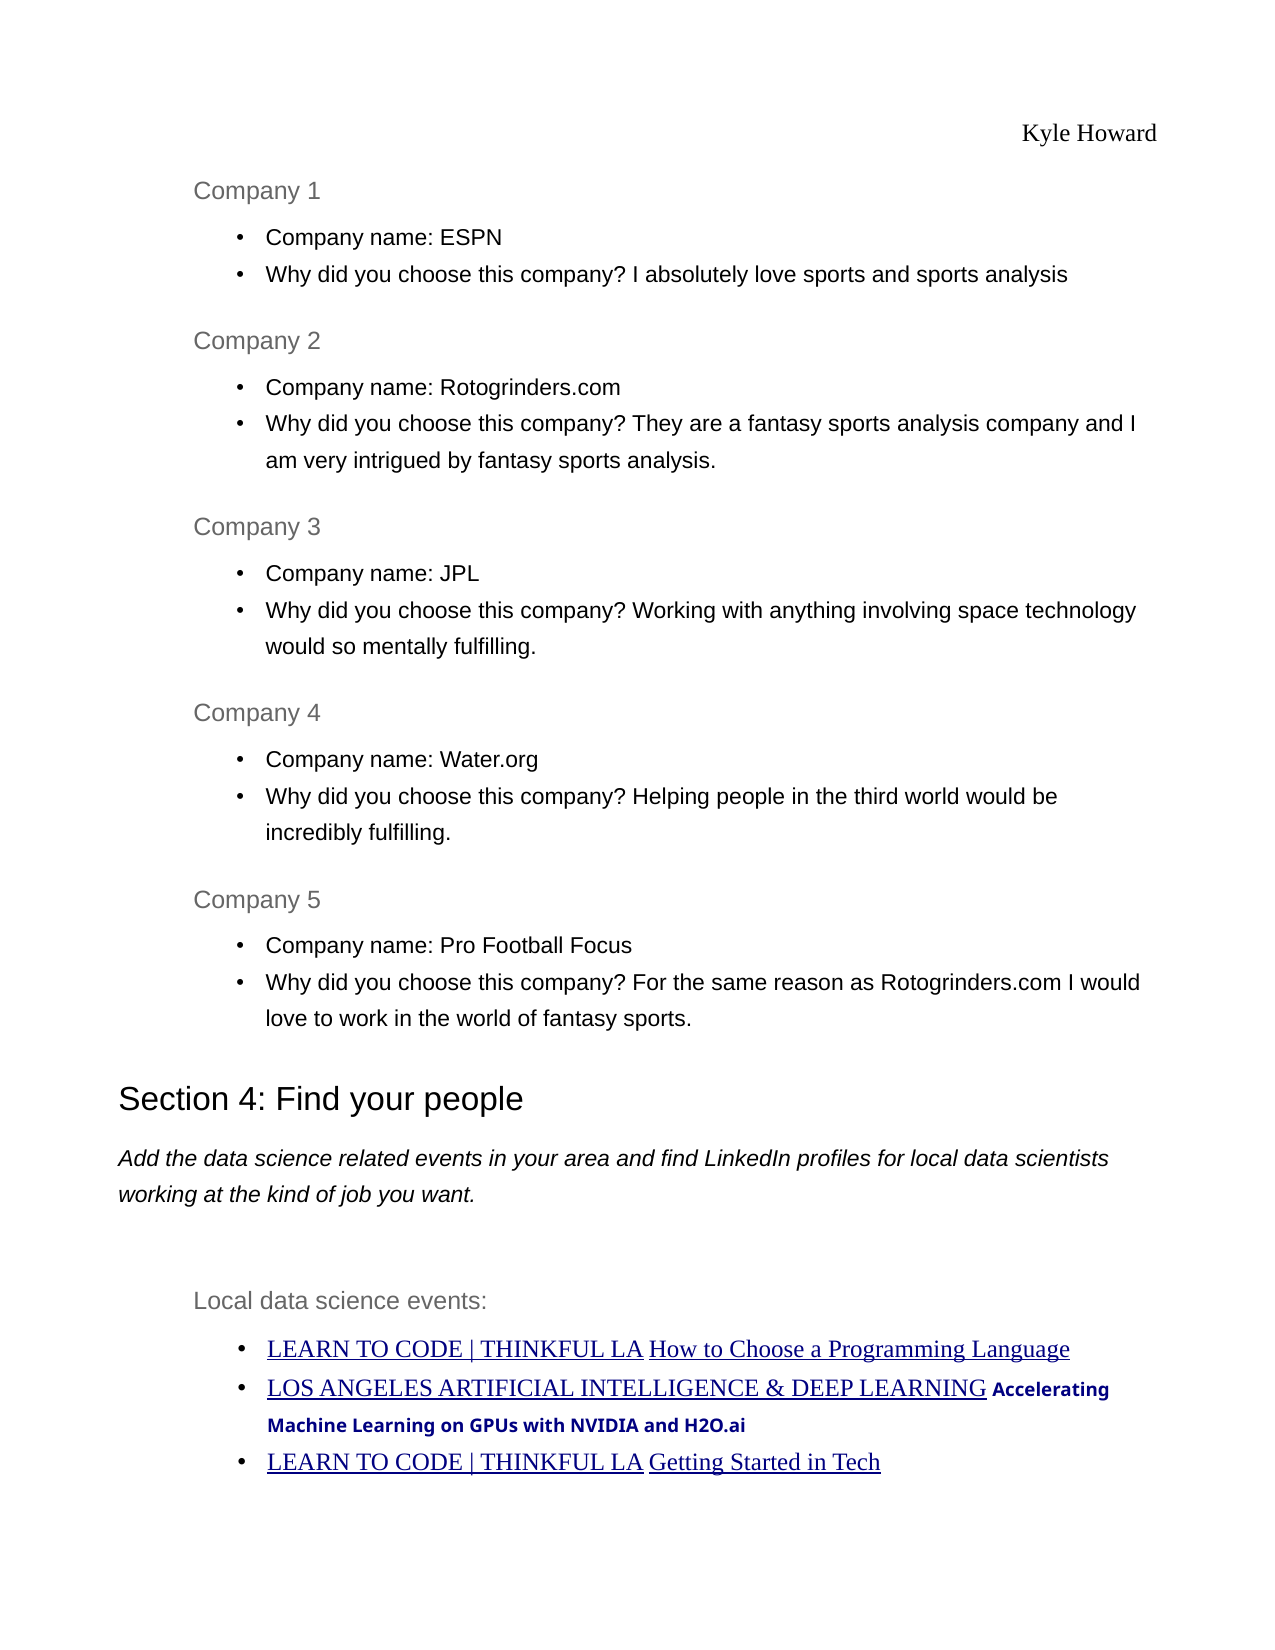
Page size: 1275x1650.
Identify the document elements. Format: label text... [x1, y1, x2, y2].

list Why did you choose this company? I absolutely love sports and sports analysis [236, 261, 1157, 287]
list Company name: Rotogrinders.com [236, 374, 1157, 400]
list Company name: Water.org [236, 746, 1157, 773]
subtitle Company 3 [193, 512, 1157, 541]
subtitle Local data science events: [193, 1286, 1157, 1315]
list LEARN TO CODE | THINKFUL LA How to Choose a Programming Language [237, 1334, 1157, 1363]
list Why did you choose this company? They are a fantasy sports analysis company and I am very intrigued by fantasy sports analysis. [236, 410, 1157, 473]
subtitle Company 5 [193, 884, 1157, 913]
subtitle Company 2 [193, 326, 1157, 355]
subtitle Company 4 [193, 698, 1157, 727]
subtitle Section 4: Find your people [118, 1079, 1157, 1117]
list Why did you choose this company? For the same reason as Rotogrinders.com I would love to work in the world of fantasy sports. [236, 969, 1157, 1032]
list LOS ANGELES ARTIFICIAL INTELLIGENCE & DEEP LEARNING Accelerating Machine Learning on GPUs with NVIDIA and H2O.ai [237, 1373, 1157, 1437]
list Company name: Pro Football Focus [236, 932, 1157, 959]
subtitle Company 1 [193, 176, 1157, 205]
list Why did you choose this company? Helping people in the third world would be incredibly fulfilling. [236, 783, 1157, 845]
text Add the data science related events in your area and find LinkedIn profiles for local data scientists working at the kind of job you want. [118, 1144, 1157, 1207]
list Company name: ESPN [236, 224, 1157, 251]
list LEARN TO CODE | THINKFUL LA Getting Started in Tech [237, 1447, 1157, 1476]
list Why did you choose this company? Working with anything involving space technology would so mentally fulfilling. [236, 597, 1157, 659]
list Company name: JPL [236, 560, 1157, 587]
